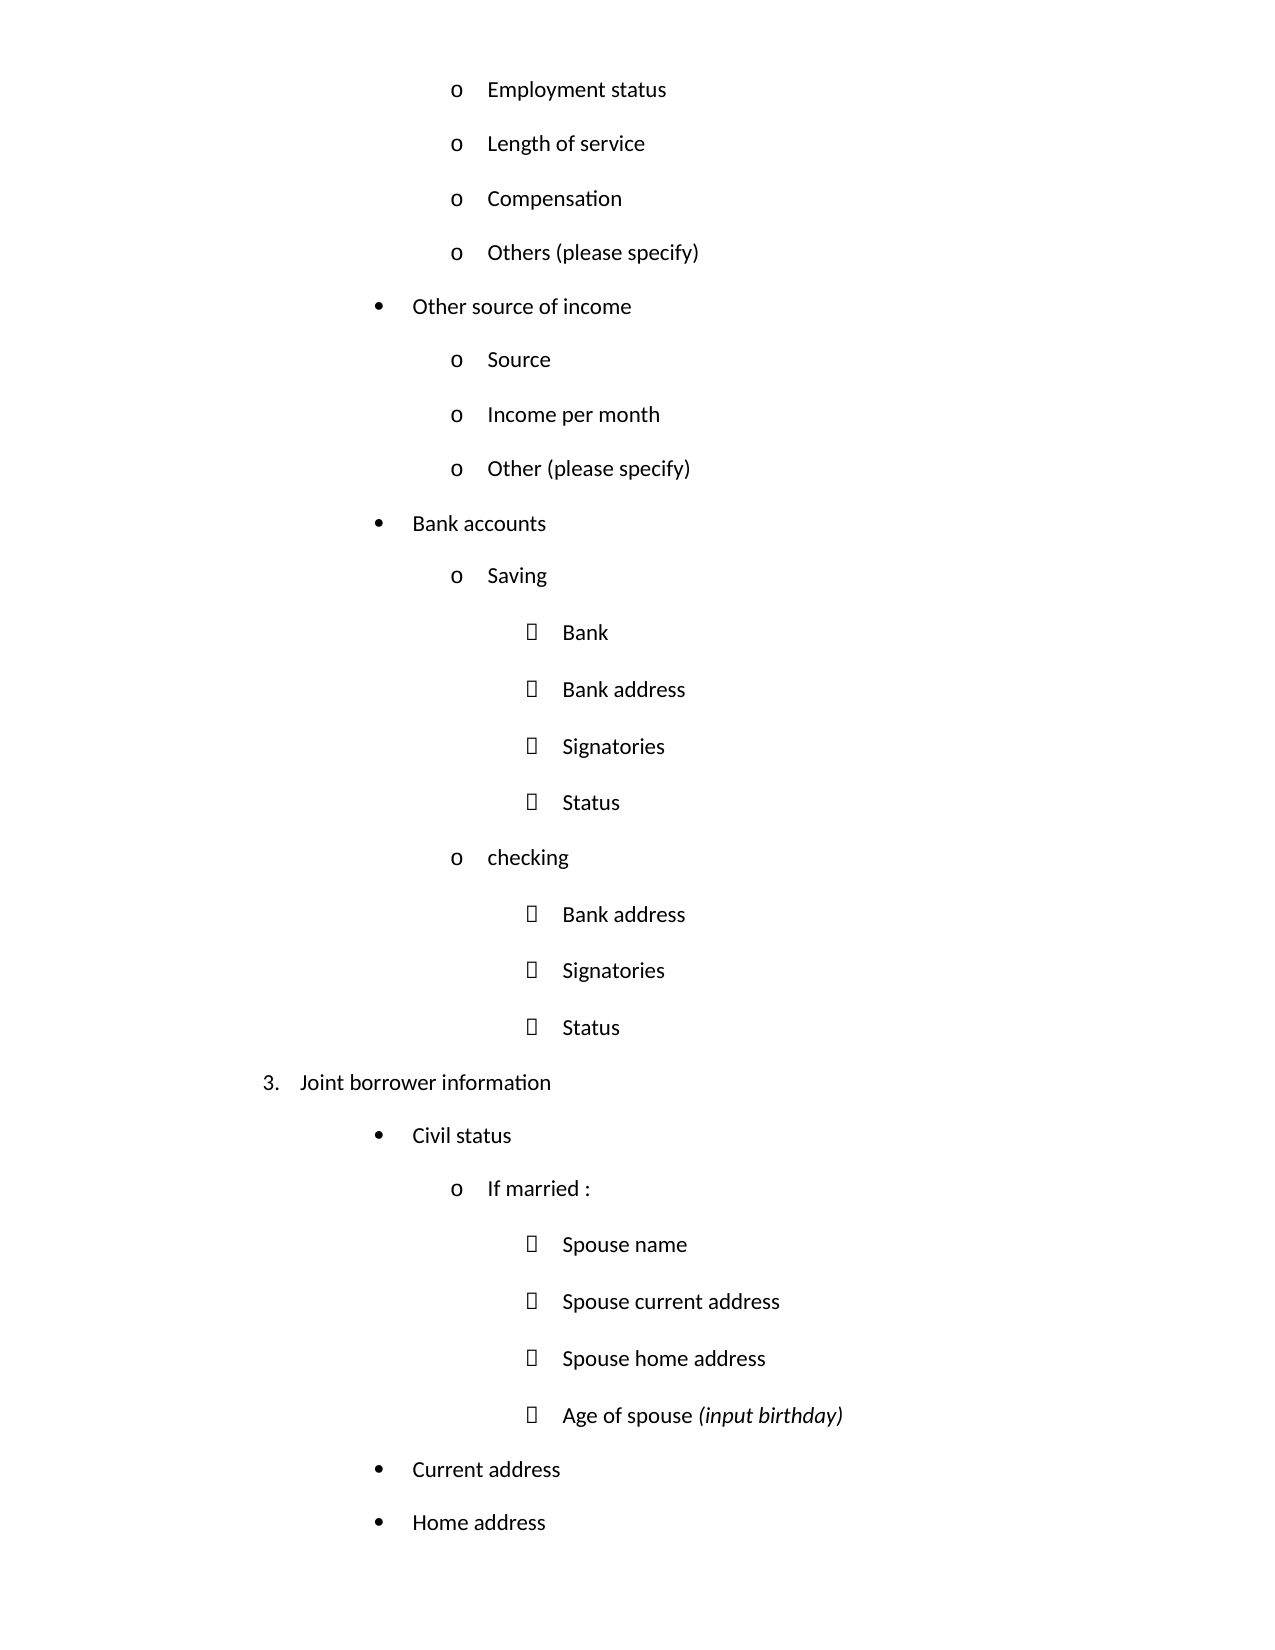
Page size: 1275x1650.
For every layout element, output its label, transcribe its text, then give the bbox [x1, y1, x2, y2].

list Spouse home address [525, 1342, 1125, 1373]
list Other source of income [375, 292, 1125, 321]
list Status [525, 786, 1125, 818]
list Bank accounts [375, 509, 1125, 537]
list Spouse current address [525, 1285, 1125, 1316]
list Status [525, 1011, 1125, 1042]
list Other (please specify) [450, 454, 1125, 483]
list Compensation [450, 184, 1125, 213]
list Spouse name [525, 1228, 1125, 1259]
list Bank address [525, 673, 1125, 704]
list Home address [375, 1508, 1125, 1536]
list Saving [450, 562, 1125, 591]
list Civil status [375, 1121, 1125, 1149]
list Employment status [450, 75, 1125, 104]
list Income per month [450, 400, 1125, 429]
list Signatories [525, 954, 1125, 986]
list Bank address [525, 897, 1125, 929]
list Others (please specify) [450, 238, 1125, 267]
list Age of spouse (input birthday) [525, 1398, 1125, 1430]
list Length of service [450, 129, 1125, 158]
list Bank [525, 616, 1125, 647]
list checking [450, 843, 1125, 872]
list Signatories [525, 729, 1125, 761]
list If married : [450, 1174, 1125, 1203]
list Source [450, 346, 1125, 375]
list Current address [375, 1455, 1125, 1483]
list Joint borrower information [262, 1068, 1125, 1096]
